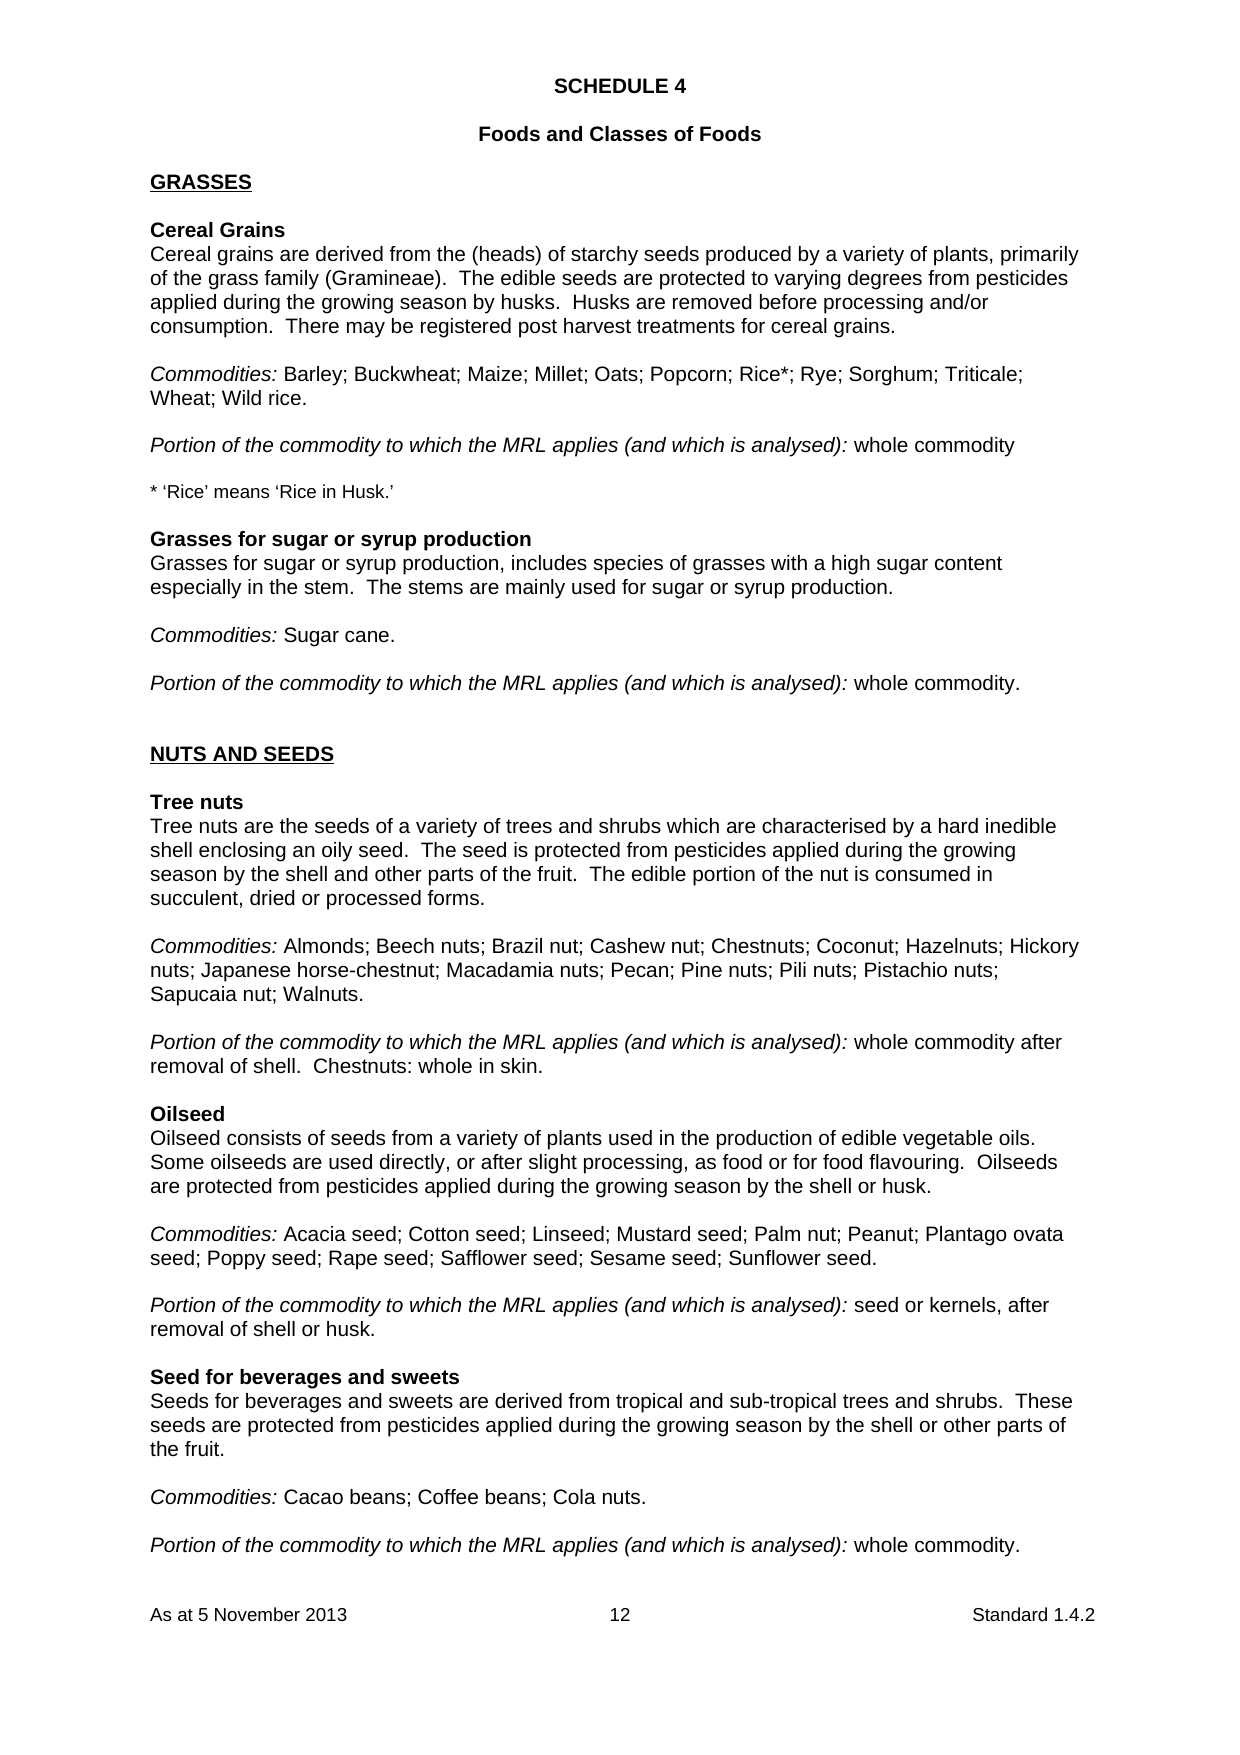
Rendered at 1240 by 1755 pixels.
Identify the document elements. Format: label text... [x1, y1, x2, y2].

subtitle NUTS AND SEEDS [150, 742, 1089, 766]
text * ‘Rice’ means ‘Rice in Husk.’ [150, 481, 1089, 503]
text Commodities: Barley; Buckwheat; Maize; Millet; Oats; Popcorn; Rice*; Rye; Sorghum; Triticale; Wheat; Wild rice. [150, 361, 1089, 409]
text Grasses for sugar or syrup production, includes species of grasses with a high sugar content especially in the stem. The stems are mainly used for sugar or syrup production. [150, 551, 1089, 598]
text Commodities: Sugar cane. [150, 622, 1089, 646]
text Portion of the commodity to which the MRL applies (and which is analysed): whole commodity [150, 433, 1089, 457]
text Commodities: Almonds; Beech nuts; Brazil nut; Cashew nut; Chestnuts; Coconut; Hazelnuts; Hickory nuts; Japanese horse-chestnut; Macadamia nuts; Pecan; Pine nuts; Pili nuts; Pistachio nuts; Sapucaia nut; Walnuts. [150, 934, 1089, 1006]
text Tree nuts are the seeds of a variety of trees and shrubs which are characterised by a hard inedible shell enclosing an oily seed. The seed is protected from pesticides applied during the growing season by the shell and other parts of the fruit. The edible portion of the nut is consumed in succulent, dried or processed forms. [150, 814, 1089, 910]
subtitle GRASSES [150, 170, 1089, 194]
subtitle Cereal Grains [150, 218, 1089, 242]
text Oilseed consists of seeds from a variety of plants used in the production of edible vegetable oils. Some oilseeds are used directly, or after slight processing, as food or for food flavouring. Oilseeds are protected from pesticides applied during the growing season by the shell or husk. [150, 1126, 1089, 1197]
text Portion of the commodity to which the MRL applies (and which is analysed): whole commodity after removal of shell. Chestnuts: whole in skin. [150, 1030, 1089, 1078]
text Commodities: Cacao beans; Coffee beans; Cola nuts. [150, 1485, 1089, 1509]
text Cereal grains are derived from the (heads) of starchy seeds produced by a variety of plants, primarily of the grass family (Gramineae). The edible seeds are protected to varying degrees from pesticides applied during the growing season by husks. Husks are removed before processing and/or consumption. There may be registered post harvest treatments for cereal grains. [150, 242, 1089, 337]
text Commodities: Acacia seed; Cotton seed; Linseed; Mustard seed; Palm nut; Peanut; Plantago ovata seed; Poppy seed; Rape seed; Safflower seed; Sesame seed; Sunflower seed. [150, 1221, 1089, 1269]
subtitle Grasses for sugar or syrup production [150, 527, 1089, 551]
subtitle Seed for beverages and sweets [150, 1365, 1089, 1389]
text Seeds for beverages and sweets are derived from tropical and sub-tropical trees and shrubs. These seeds are protected from pesticides applied during the growing season by the shell or other parts of the fruit. [150, 1389, 1089, 1461]
subtitle Tree nuts [150, 790, 1089, 814]
text Portion of the commodity to which the MRL applies (and which is analysed): seed or kernels, after removal of shell or husk. [150, 1293, 1089, 1341]
text Portion of the commodity to which the MRL applies (and which is analysed): whole commodity. [150, 670, 1089, 694]
text Portion of the commodity to which the MRL applies (and which is analysed): whole commodity. [150, 1533, 1089, 1557]
subtitle Oilseed [150, 1102, 1089, 1126]
